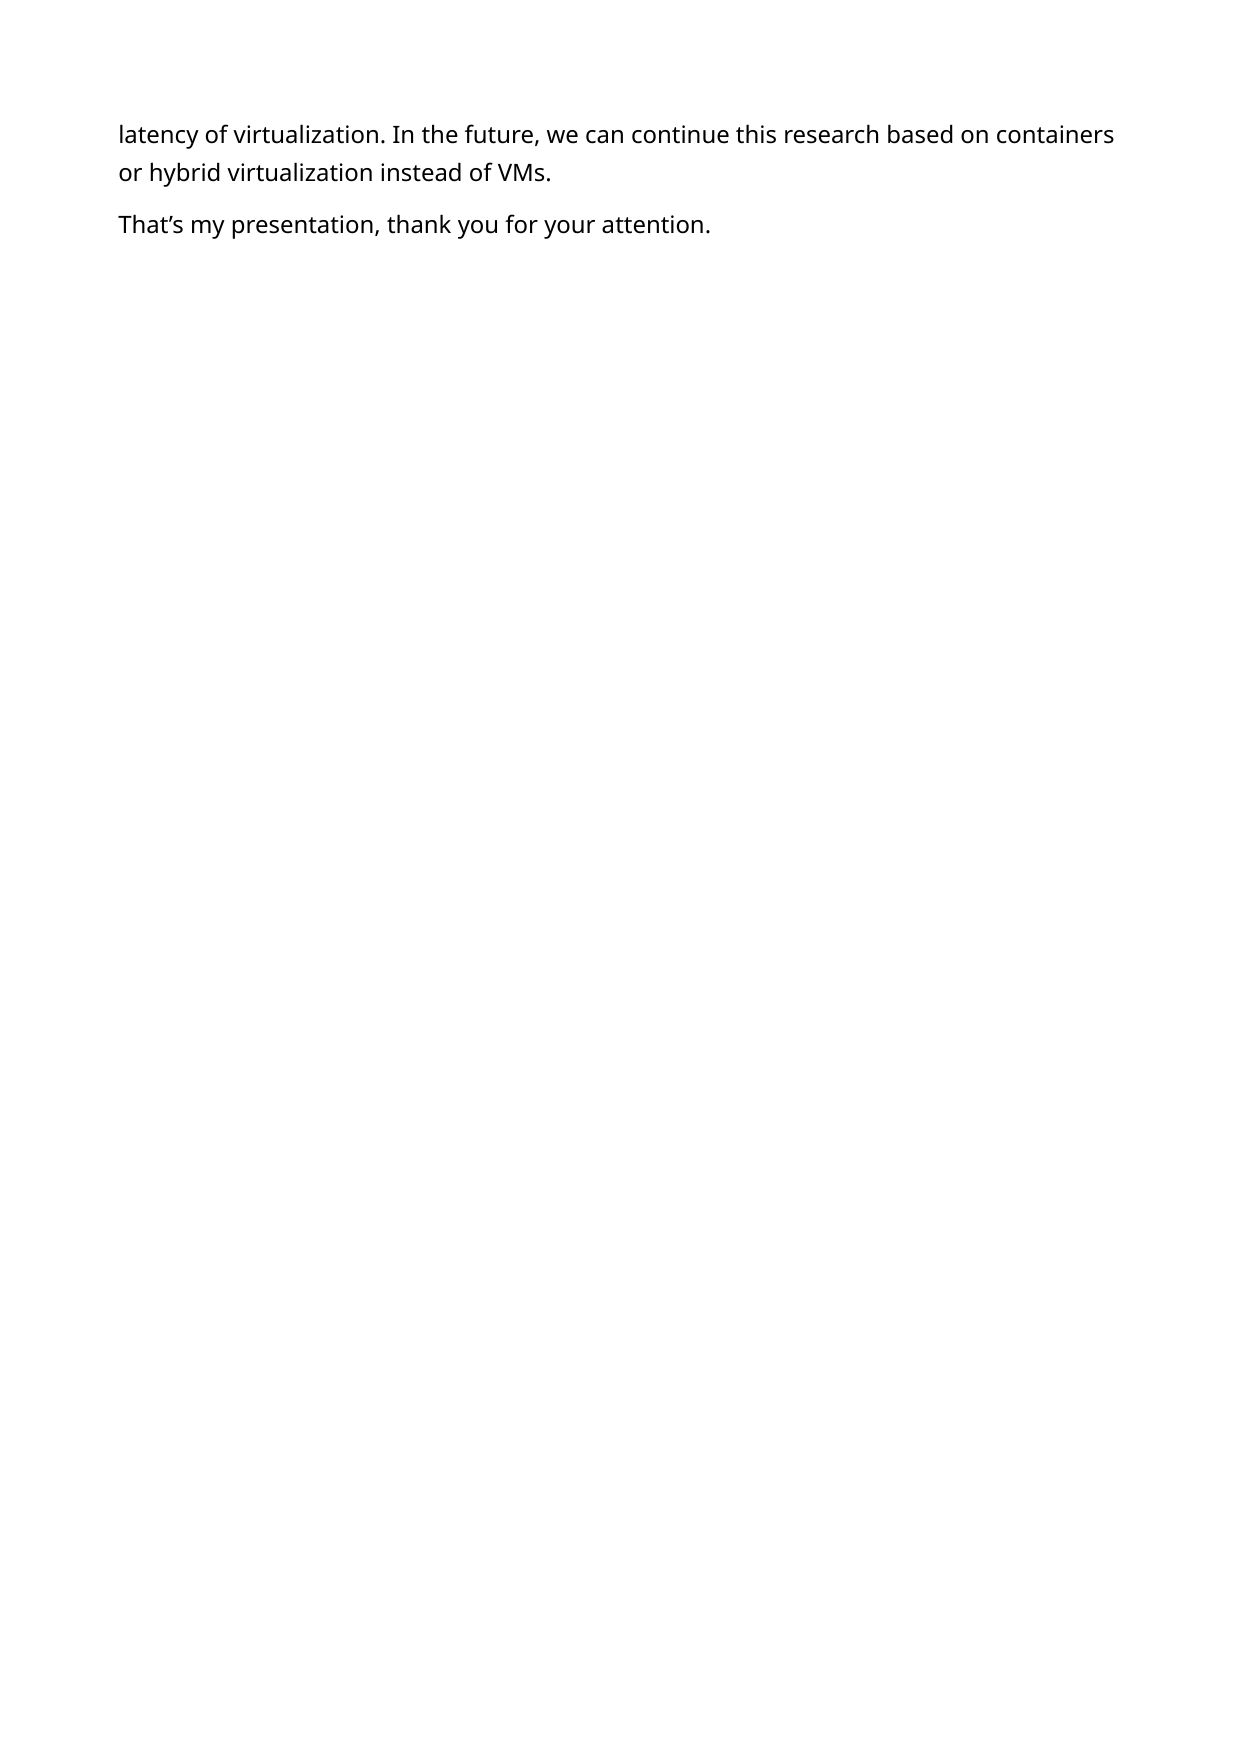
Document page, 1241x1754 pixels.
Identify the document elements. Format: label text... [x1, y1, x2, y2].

text latency of virtualization. In the future, we can continue this research based on containers or hybrid virtualization instead of VMs. [118, 118, 1122, 188]
text That’s my presentation, thank you for your attention. [118, 207, 1122, 240]
